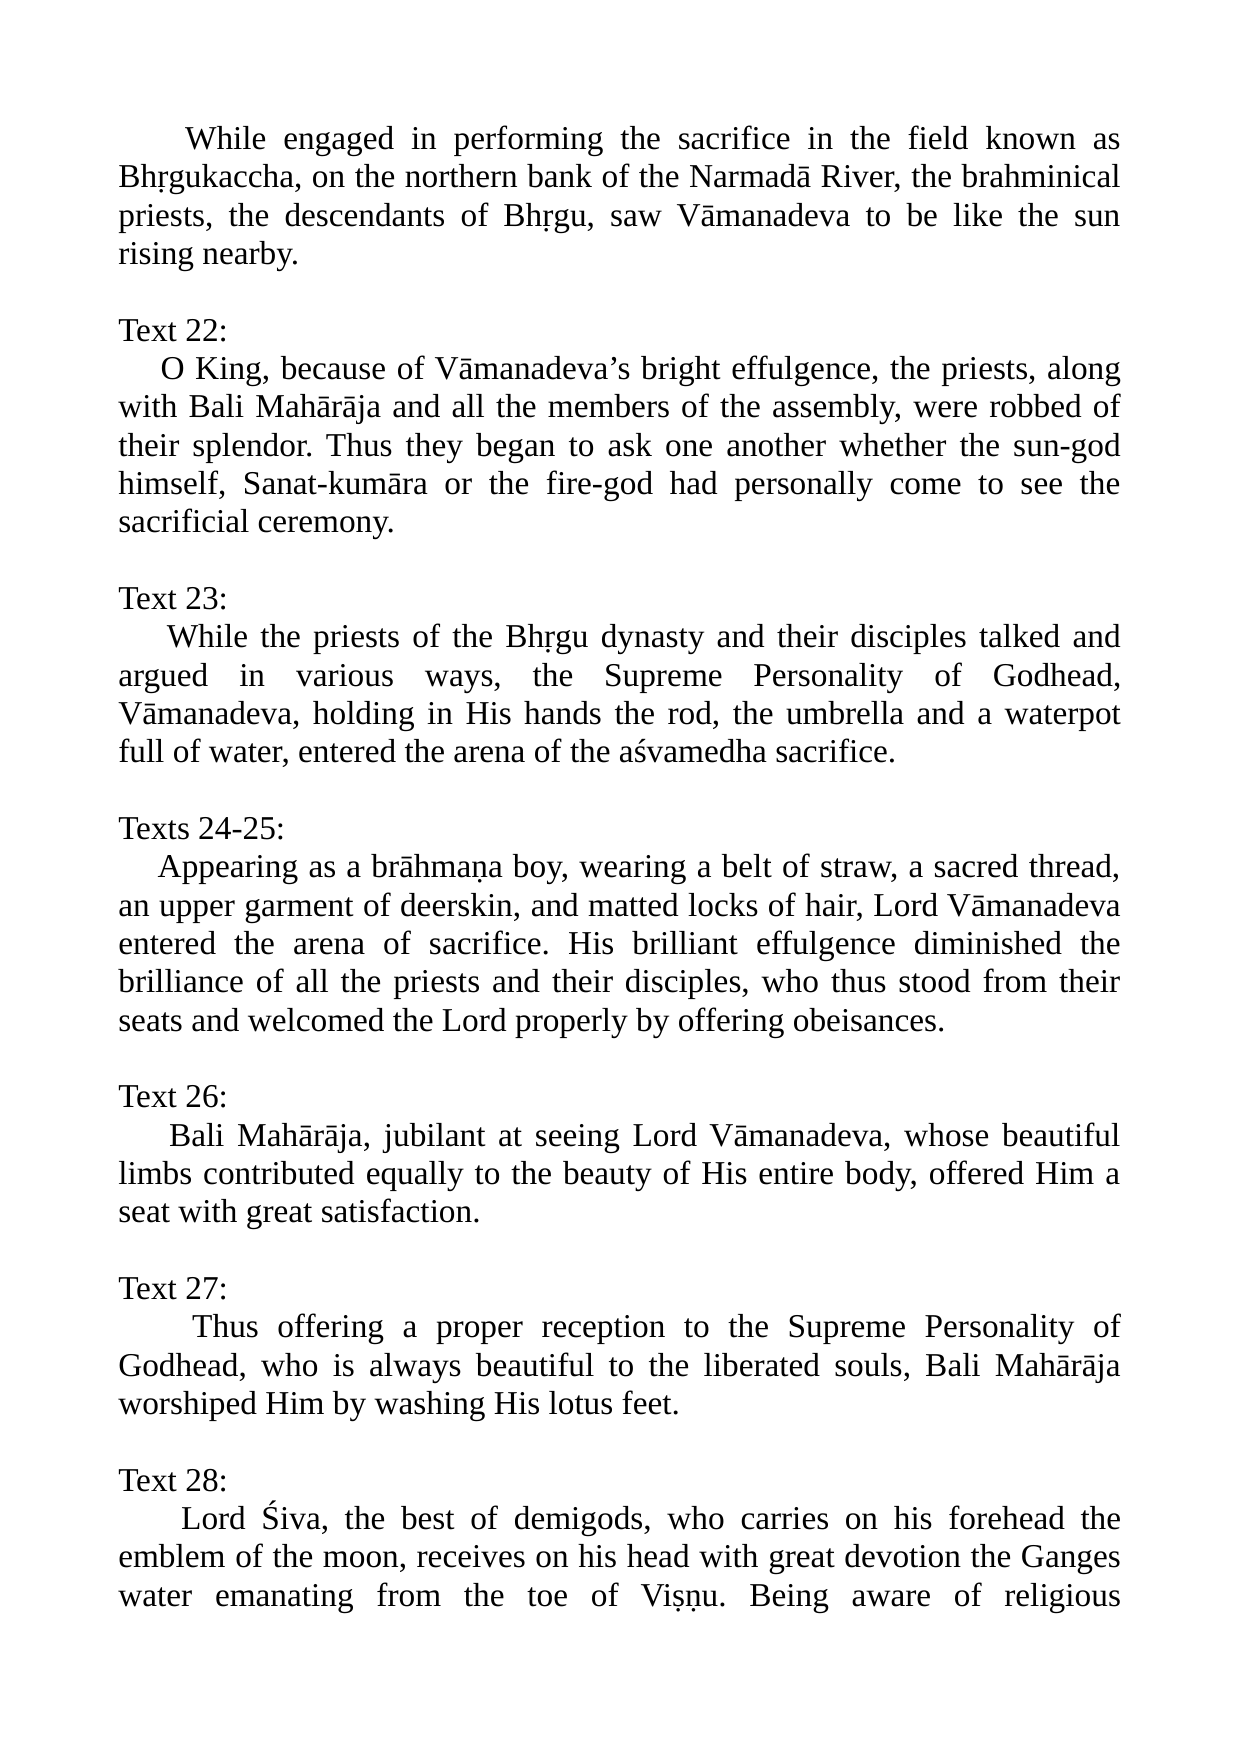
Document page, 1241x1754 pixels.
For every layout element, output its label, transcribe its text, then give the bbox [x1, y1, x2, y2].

text Text 28: [118, 1460, 1122, 1498]
text Text 23: [118, 578, 1122, 616]
text Text 22: [118, 310, 1122, 348]
text While engaged in performing the sacrifice in the field known as Bhṛgukaccha, on the northern bank of the Narmadā River, the brahminical priests, the descendants of Bhṛgu, saw Vāmanadeva to be like the sun rising nearby. [118, 118, 1122, 271]
text Appearing as a brāhmaṇa boy, wearing a belt of straw, a sacred thread, an upper garment of deerskin, and matted locks of hair, Lord Vāmanadeva entered the arena of sacrifice. His brilliant effulgence diminished the brilliance of all the priests and their disciples, who thus stood from their seats and welcomed the Lord properly by offering obeisances. [118, 846, 1122, 1038]
text Text 27: [118, 1268, 1122, 1306]
text Bali Mahārāja, jubilant at seeing Lord Vāmanadeva, whose beautiful limbs contributed equally to the beauty of His entire body, offered Him a seat with great satisfaction. [118, 1115, 1122, 1230]
text O King, because of Vāmanadeva’s bright effulgence, the priests, along with Bali Mahārāja and all the members of the assembly, were robbed of their splendor. Thus they began to ask one another whether the sun-god himself, Sanat-kumāra or the fire-god had personally come to see the sacrificial ceremony. [118, 348, 1122, 540]
text Text 26: [118, 1076, 1122, 1115]
text Thus offering a proper reception to the Supreme Personality of Godhead, who is always beautiful to the liberated souls, Bali Mahārāja worshiped Him by washing His lotus feet. [118, 1306, 1122, 1421]
text Lord Śiva, the best of demigods, who carries on his forehead the emblem of the moon, receives on his head with great devotion the Ganges water emanating from the toe of Viṣṇu. Being aware of religious [118, 1498, 1122, 1613]
text While the priests of the Bhṛgu dynasty and their disciples talked and argued in various ways, the Supreme Personality of Godhead, Vāmanadeva, holding in His hands the rod, the umbrella and a waterpot full of water, entered the arena of the aśvamedha sacrifice. [118, 616, 1122, 770]
text Texts 24-25: [118, 808, 1122, 846]
